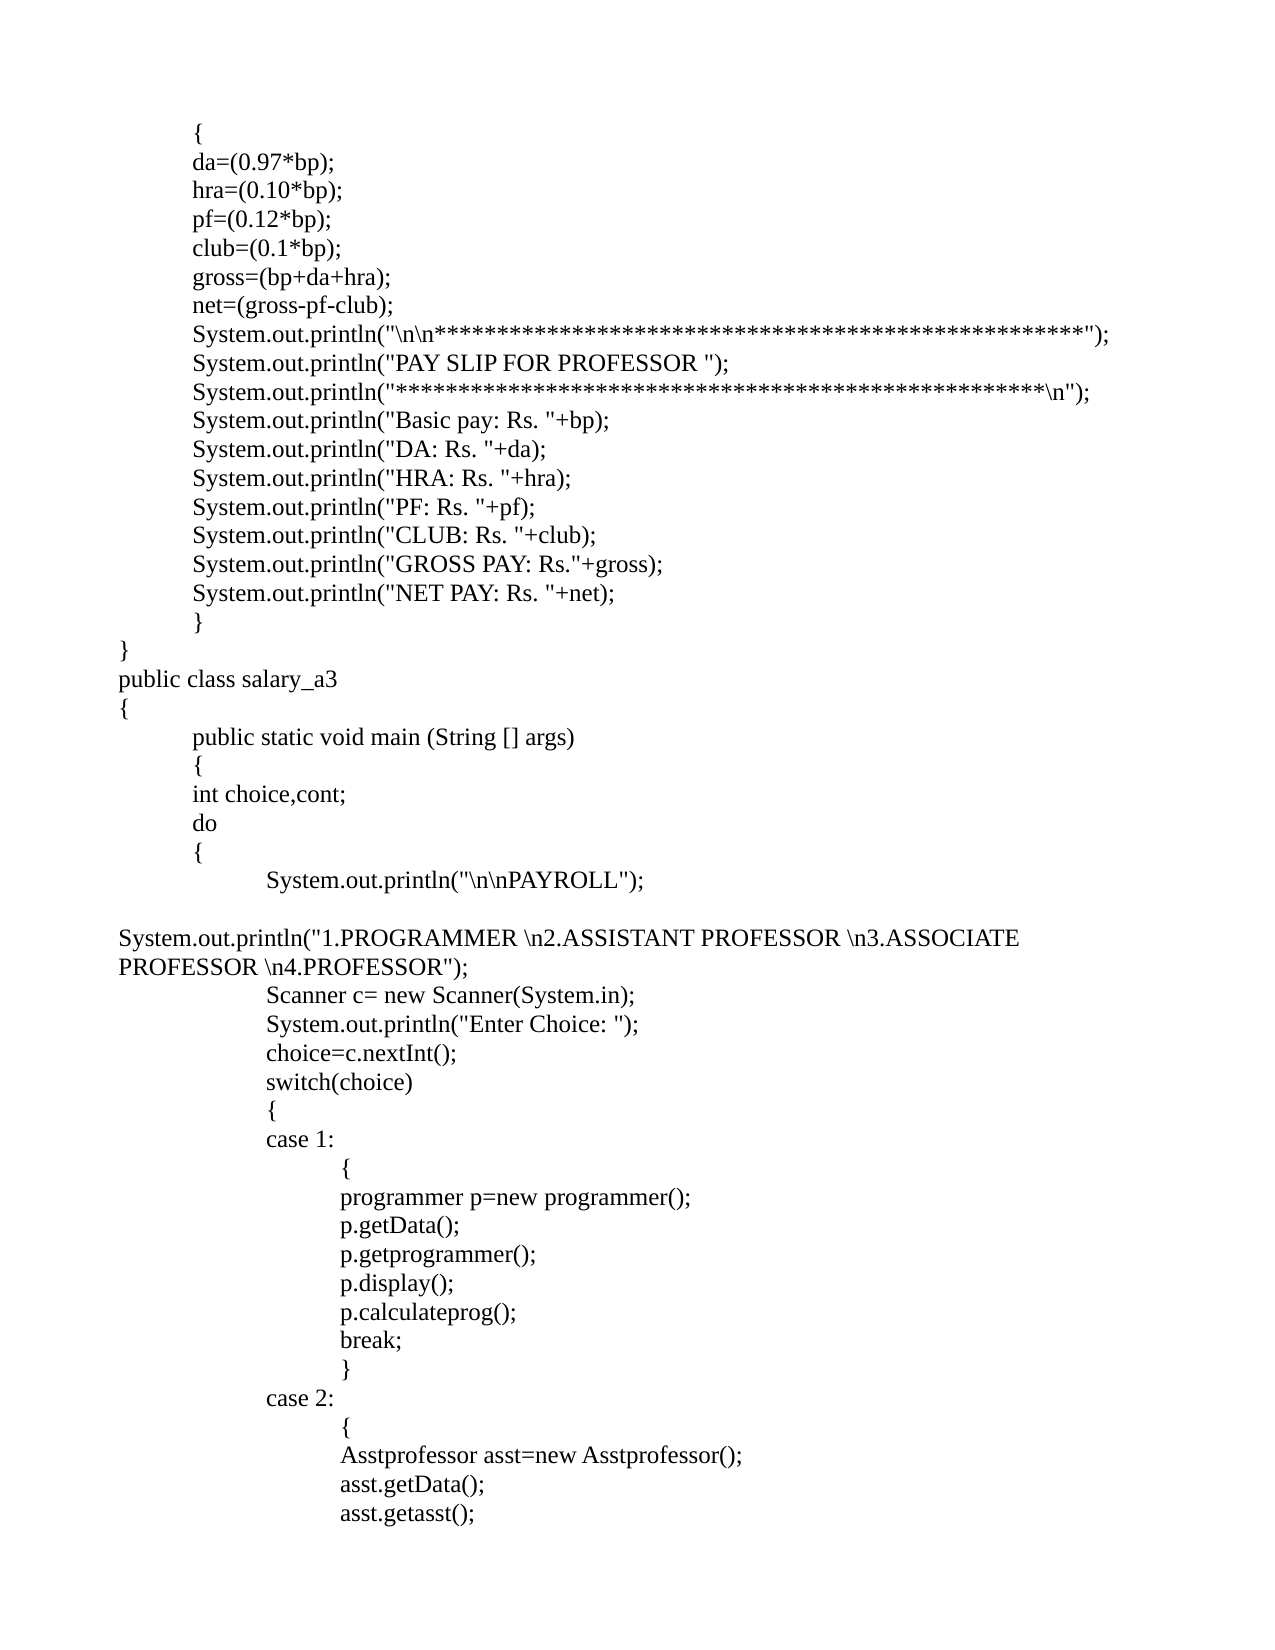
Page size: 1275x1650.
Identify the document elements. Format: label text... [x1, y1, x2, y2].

text pf=(0.12*bp); [118, 204, 1157, 233]
text p.display(); [118, 1268, 1157, 1297]
text System.out.println("GROSS PAY: Rs."+gross); [118, 549, 1157, 578]
text { [118, 837, 1157, 866]
text gross=(bp+da+hra); [118, 262, 1157, 291]
text switch(choice) [118, 1067, 1157, 1096]
text programmer p=new programmer(); [118, 1182, 1157, 1211]
text System.out.println("DA: Rs. "+da); [118, 434, 1157, 463]
text asst.getData(); [118, 1469, 1157, 1498]
text int choice,cont; [118, 779, 1157, 808]
text public static void main (String [] args) [118, 722, 1157, 751]
text System.out.println("Enter Choice: "); [118, 1009, 1157, 1038]
text System.out.println("CLUB: Rs. "+club); [118, 521, 1157, 549]
text { [118, 1412, 1157, 1441]
text System.out.println("\n\n****************************************************"); [118, 319, 1157, 348]
text break; [118, 1326, 1157, 1354]
text do [118, 808, 1157, 837]
text case 1: [118, 1124, 1157, 1153]
text { [118, 1096, 1157, 1124]
text System.out.println("\n\nPAYROLL"); [118, 866, 1157, 894]
text System.out.println("1.PROGRAMMER \n2.ASSISTANT PROFESSOR \n3.ASSOCIATE PROFESSOR \n4.PROFESSOR"); [118, 923, 1157, 981]
text System.out.println("PF: Rs. "+pf); [118, 492, 1157, 521]
text { [118, 1153, 1157, 1182]
text System.out.println("Basic pay: Rs. "+bp); [118, 406, 1157, 434]
text System.out.println("HRA: Rs. "+hra); [118, 463, 1157, 492]
text case 2: [118, 1383, 1157, 1412]
text { [118, 751, 1157, 779]
text System.out.println("NET PAY: Rs. "+net); [118, 578, 1157, 607]
text { [118, 118, 1157, 147]
text Scanner c= new Scanner(System.in); [118, 981, 1157, 1009]
text } [118, 607, 1157, 636]
text System.out.println("PAY SLIP FOR PROFESSOR "); [118, 348, 1157, 377]
text } [118, 636, 1157, 664]
text p.getprogrammer(); [118, 1239, 1157, 1268]
text public class salary_a3 [118, 664, 1157, 693]
text p.calculateprog(); [118, 1297, 1157, 1326]
text Asstprofessor asst=new Asstprofessor(); [118, 1441, 1157, 1469]
text da=(0.97*bp); [118, 147, 1157, 176]
text net=(gross-pf-club); [118, 291, 1157, 319]
text club=(0.1*bp); [118, 233, 1157, 262]
text } [118, 1354, 1157, 1383]
text System.out.println("****************************************************\n"); [118, 377, 1157, 406]
text { [118, 693, 1157, 722]
text choice=c.nextInt(); [118, 1038, 1157, 1067]
text hra=(0.10*bp); [118, 176, 1157, 204]
text asst.getasst(); [118, 1498, 1157, 1527]
text p.getData(); [118, 1211, 1157, 1239]
